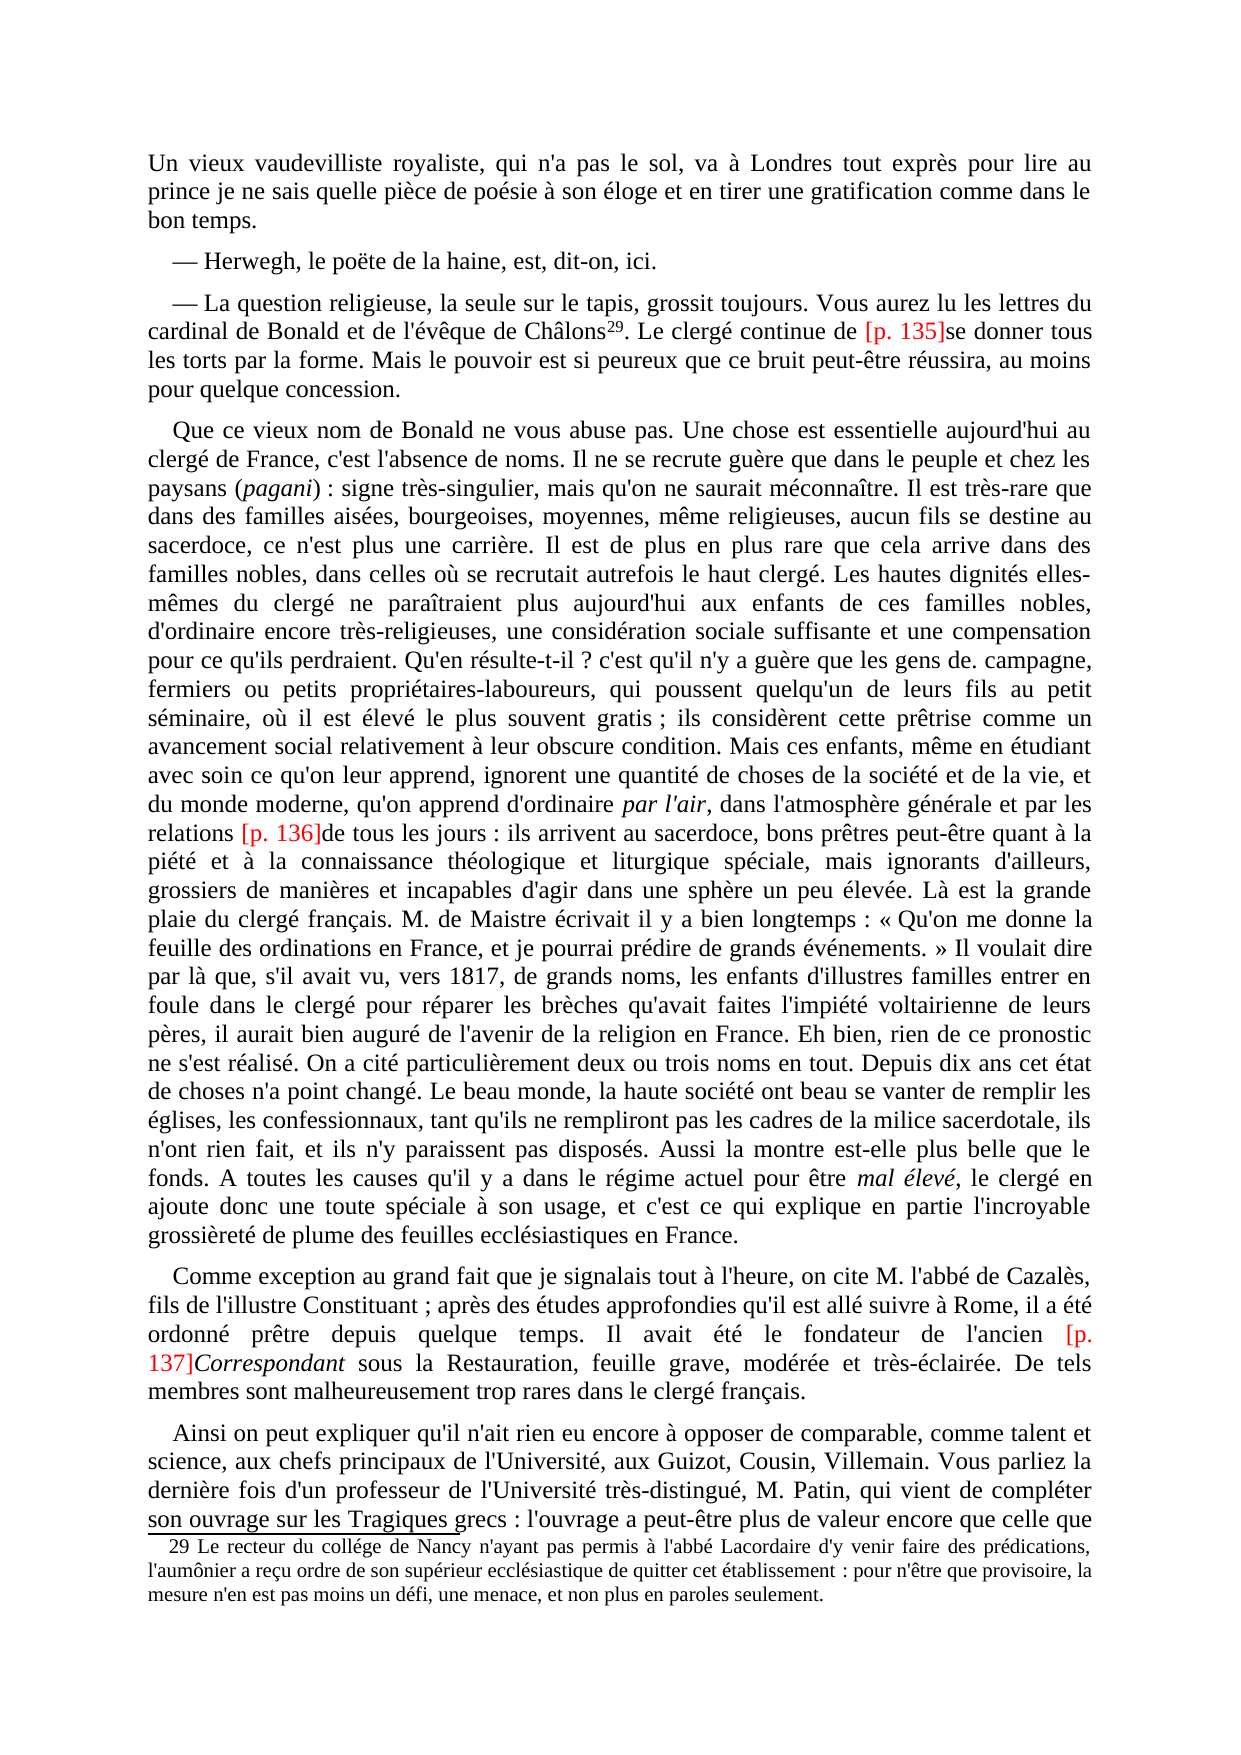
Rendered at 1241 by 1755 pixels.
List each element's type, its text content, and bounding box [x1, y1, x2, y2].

text Que ce vieux nom de Bonald ne vous abuse pas. Une chose est essentielle aujourd'hui au clergé de France, c'est l'absence de noms. Il ne se recrute guère que dans le peuple et chez les paysans (pagani) : signe très-singulier, mais qu'on ne saurait méconnaître. Il est très-rare que dans des familles aisées, bourgeoises, moyennes, même religieuses, aucun fils se destine au sacerdoce, ce n'est plus une carrière. Il est de plus en plus rare que cela arrive dans des familles nobles, dans celles où se recrutait autrefois le haut clergé. Les hautes dignités elles-mêmes du clergé ne paraîtraient plus aujourd'hui aux enfants de ces familles nobles, d'ordinaire encore très-religieuses, une considération sociale suffisante et une compensation pour ce qu'ils perdraient. Qu'en résulte-t-il ? c'est qu'il n'y a guère que les gens de. campagne, fermiers ou petits propriétaires-laboureurs, qui poussent quelqu'un de leurs fils au petit séminaire, où il est élevé le plus souvent gratis ; ils considèrent cette prêtrise comme un avancement social relativement à leur obscure condition. Mais ces enfants, même en étudiant avec soin ce qu'on leur apprend, ignorent une quantité de choses de la société et de la vie, et du monde moderne, qu'on apprend d'ordinaire par l'air, dans l'atmosphère générale et par les relations [p. 136]de tous les jours : ils arrivent au sacerdoce, bons prêtres peut-être quant à la piété et à la connaissance théologique et liturgique spéciale, mais ignorants d'ailleurs, grossiers de manières et incapables d'agir dans une sphère un peu élevée. Là est la grande plaie du clergé français. M. de Maistre écrivait il y a bien longtemps : « Qu'on me donne la feuille des ordinations en France, et je pourrai prédire de grands événements. » Il voulait dire par là que, s'il avait vu, vers 1817, de grands noms, les enfants d'illustres familles entrer en foule dans le clergé pour réparer les brèches qu'avait faites l'impiété voltairienne de leurs pères, il aurait bien auguré de l'avenir de la religion en France. Eh bien, rien de ce pronostic ne s'est réalisé. On a cité particulièrement deux ou trois noms en tout. Depuis dix ans cet état de choses n'a point changé. Le beau monde, la haute société ont beau se vanter de remplir les églises, les confessionnaux, tant qu'ils ne rempliront pas les cadres de la milice sacerdotale, ils n'ont rien fait, et ils n'y paraissent pas disposés. Aussi la montre est-elle plus belle que le fonds. A toutes les causes qu'il y a dans le régime actuel pour être mal élevé, le clergé en ajoute donc une toute spéciale à son usage, et c'est ce qui explique en partie l'incroyable grossièreté de plume des feuilles ecclésiastiques en France. [148, 415, 1093, 1249]
text — Herwegh, le poëte de la haine, est, dit-on, ici. [148, 246, 1093, 275]
text Ainsi on peut expliquer qu'il n'ait rien eu encore à opposer de comparable, comme talent et science, aux chefs principaux de l'Université, aux Guizot, Cousin, Villemain. Vous parliez la dernière fois d'un professeur de l'Université très-distingué, M. Patin, qui vient de compléter son ouvrage sur les Tragiques grecs : l'ouvrage a peut-être plus de valeur encore que celle que [148, 1418, 1093, 1533]
text Un vieux vaudevilliste royaliste, qui n'a pas le sol, va à Londres tout exprès pour lire au prince je ne sais quelle pièce de poésie à son éloge et en tirer une gratification comme dans le bon temps. [148, 148, 1093, 234]
text — La question religieuse, la seule sur le tapis, grossit toujours. Vous aurez lu les lettres du cardinal de Bonald et de l'évêque de Châlons. Le clergé continue de [p. 135]se donner tous les torts par la forme. Mais le pouvoir est si peureux que ce bruit peut-être réussira, au moins pour quelque concession. [148, 288, 1093, 403]
text Le recteur du collége de Nancy n'ayant pas permis à l'abbé Lacordaire d'y venir faire des prédications, l'aumônier a reçu ordre de son supérieur ecclésiastique de quitter cet établissement : pour n'être que provisoire, la mesure n'en est pas moins un défi, une menace, et non plus en paroles seulement. [148, 1534, 1093, 1606]
text Comme exception au grand fait que je signalais tout à l'heure, on cite M. l'abbé de Cazalès, fils de l'illustre Constituant ; après des études approfondies qu'il est allé suivre à Rome, il a été ordonné prêtre depuis quelque temps. Il avait été le fondateur de l'ancien [p. 137]Correspondant sous la Restauration, feuille grave, modérée et très-éclairée. De tels membres sont malheureusement trop rares dans le clergé français. [148, 1261, 1093, 1405]
